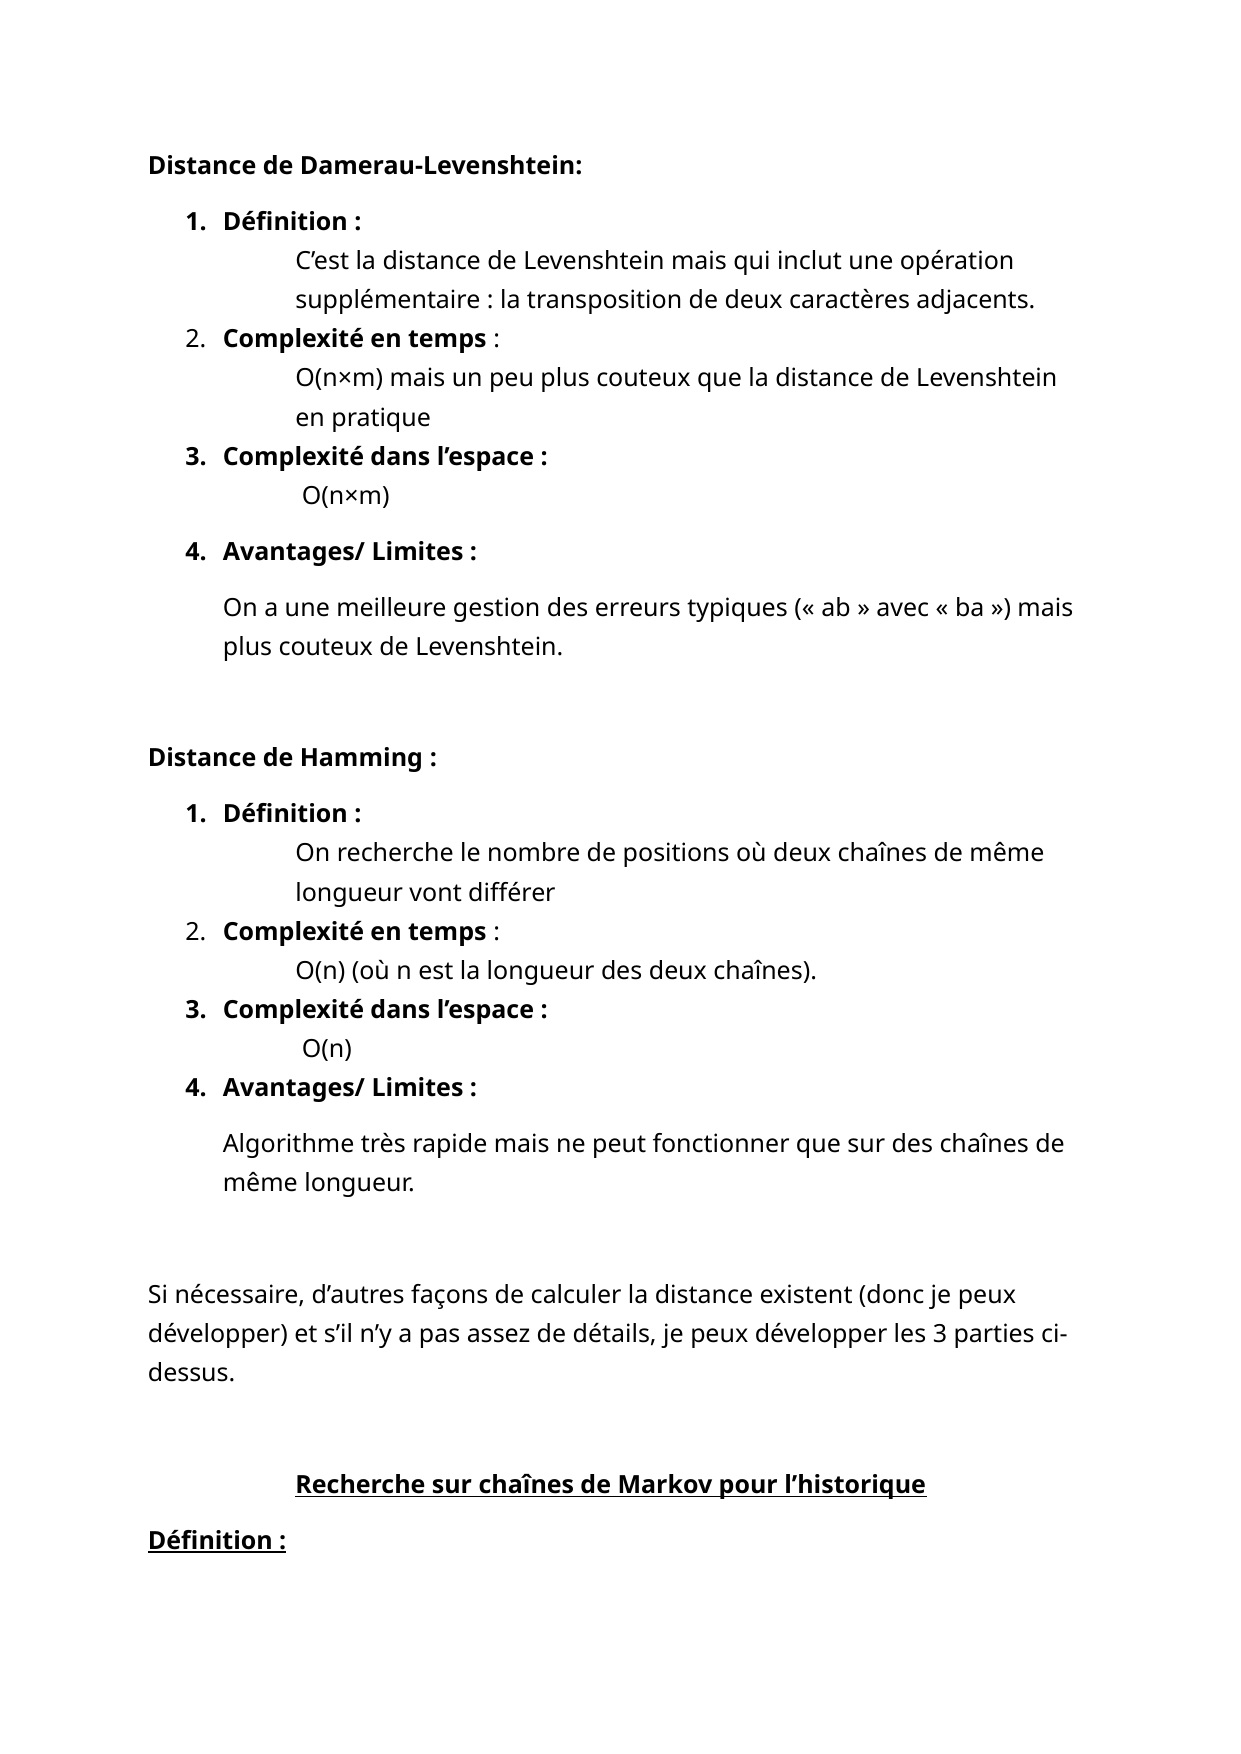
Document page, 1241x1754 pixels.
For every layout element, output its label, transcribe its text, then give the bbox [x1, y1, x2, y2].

list C’est la distance de Levenshtein mais qui inclut une opération supplémentaire : la transposition de deux caractères adjacents. [295, 243, 1093, 316]
text Recherche sur chaînes de Markov pour l’historique [295, 1467, 1093, 1501]
text Distance de Hamming : [148, 740, 1093, 774]
list O(n×m) [223, 478, 1093, 512]
list O(n) (où n est la longueur des deux chaînes). [223, 953, 1093, 987]
list On recherche le nombre de positions où deux chaînes de même longueur vont différer [295, 835, 1093, 908]
list Avantages/ Limites : [185, 533, 1093, 567]
list Avantages/ Limites : [185, 1070, 1093, 1104]
text Distance de Damerau-Levenshtein: [148, 148, 1093, 182]
list Complexité en temps : [185, 913, 1093, 947]
text Algorithme très rapide mais ne peut fonctionner que sur des chaînes de même longueur. [223, 1126, 1093, 1199]
list Complexité en temps : [185, 321, 1093, 355]
text Définition : [148, 1523, 1093, 1557]
list Complexité dans l’espace : [185, 438, 1093, 472]
list Définition : [185, 203, 1093, 237]
list Définition : [185, 796, 1093, 830]
text On a une meilleure gestion des erreurs typiques (« ab » avec « ba ») mais plus couteux de Levenshtein. [223, 589, 1093, 662]
list Complexité dans l’espace : [185, 992, 1093, 1026]
text Si nécessaire, d’autres façons de calculer la distance existent (donc je peux développer) et s’il n’y a pas assez de détails, je peux développer les 3 parties ci-dessus. [148, 1277, 1093, 1389]
list O(n) [223, 1031, 1093, 1065]
list O(n×m) mais un peu plus couteux que la distance de Levenshtein en pratique [295, 360, 1093, 433]
